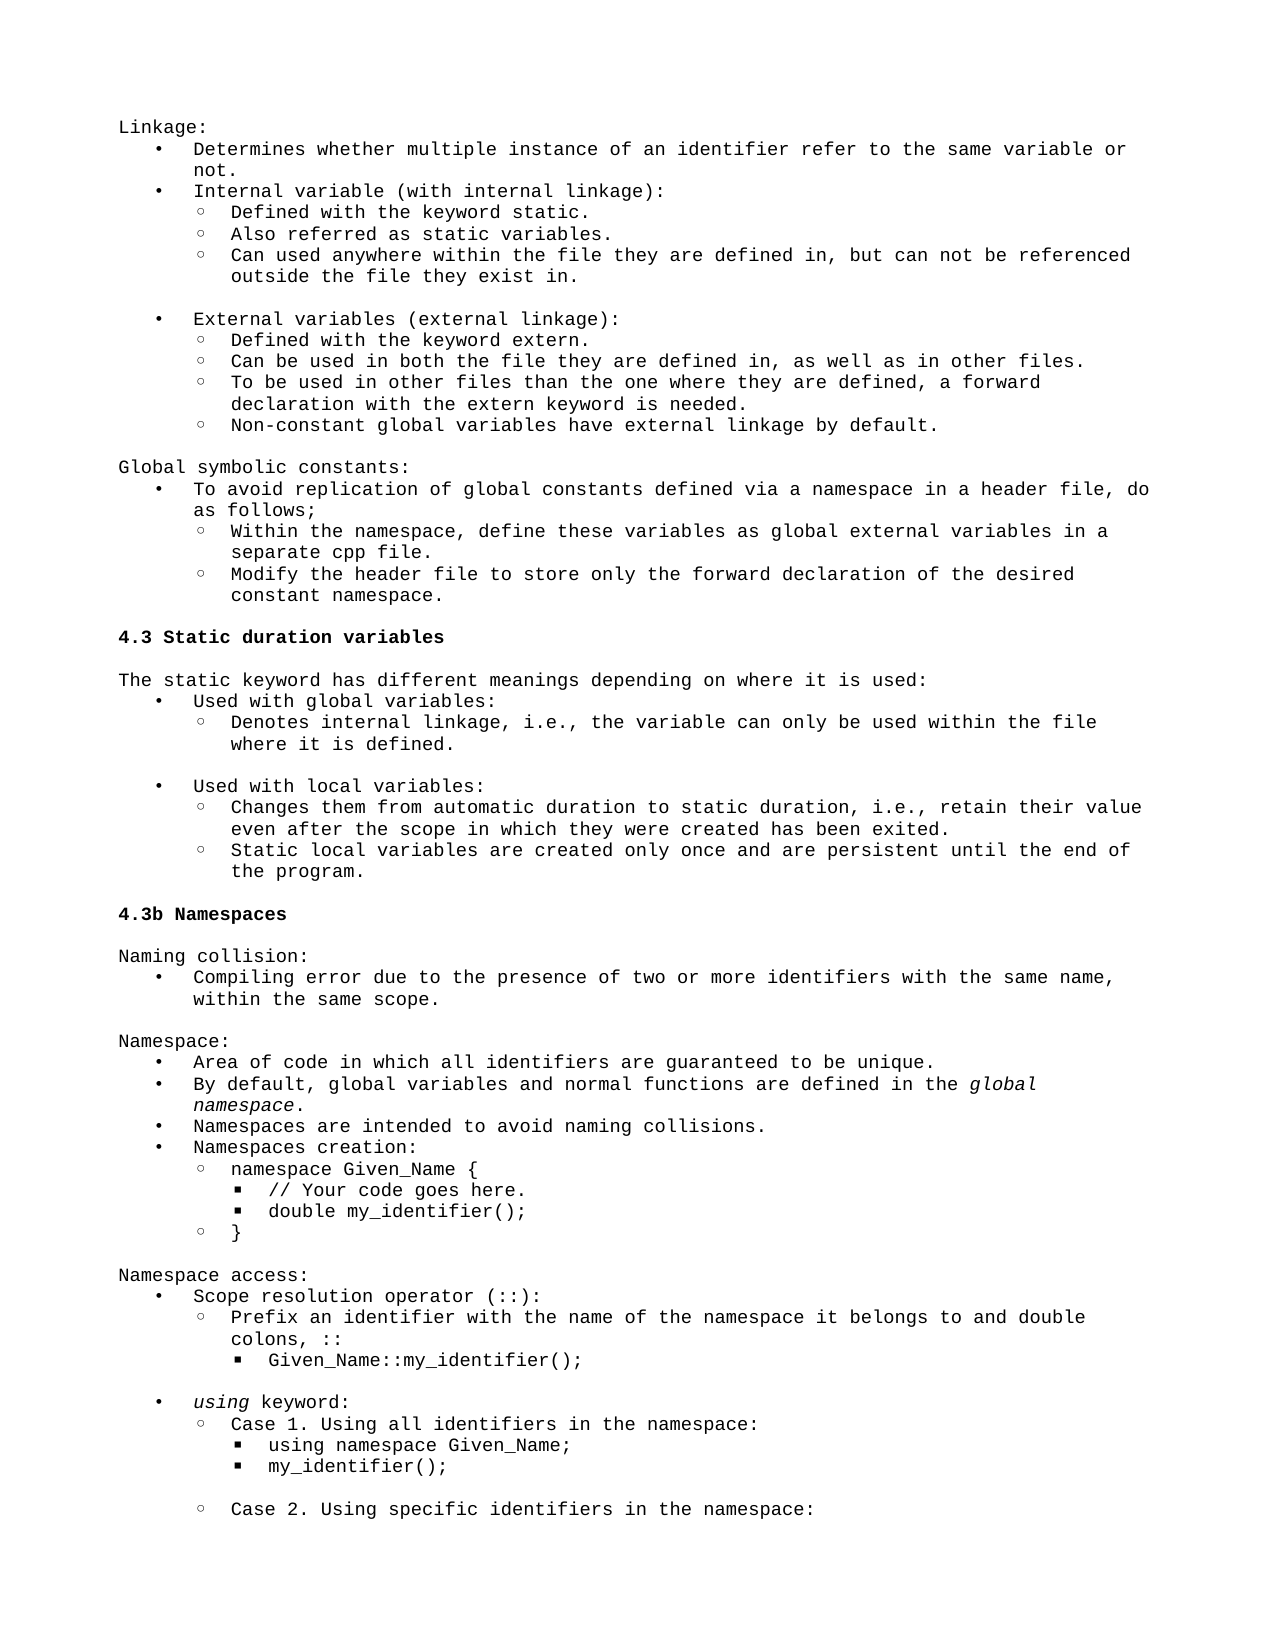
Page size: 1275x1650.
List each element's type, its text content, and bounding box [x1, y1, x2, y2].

list Within the namespace, define these variables as global external variables in a separate cpp file. [193, 522, 1157, 564]
list Non-constant global variables have external linkage by default. [193, 416, 1157, 437]
list } [193, 1223, 1157, 1244]
list Changes them from automatic duration to static duration, i.e., retain their value even after the scope in which they were created has been exited. [193, 798, 1157, 841]
list Case 1. Using all identifiers in the namespace: [193, 1414, 1157, 1436]
list Scope resolution operator (::): [156, 1287, 1157, 1308]
list using namespace Given_Name; [231, 1436, 1157, 1457]
list Namespaces are intended to avoid naming collisions. [156, 1117, 1157, 1138]
list Modify the header file to store only the forward declaration of the desired constant namespace. [193, 564, 1157, 607]
text 4.3b Namespaces [118, 904, 1157, 926]
text The static keyword has different meanings depending on where it is used: [118, 671, 1157, 692]
list To be used in other files than the one where they are defined, a forward declaration with the extern keyword is needed. [193, 373, 1157, 416]
text Linkage: [118, 118, 1157, 139]
text Namespace: [118, 1032, 1157, 1053]
list namespace Given_Name { [193, 1159, 1157, 1181]
list Given_Name::my_identifier(); [231, 1351, 1157, 1372]
list Static local variables are created only once and are persistent until the end of the program. [193, 841, 1157, 883]
list Defined with the keyword static. [193, 203, 1157, 224]
list my_identifier(); [231, 1457, 1157, 1478]
list Used with local variables: [156, 777, 1157, 798]
list Used with global variables: [156, 692, 1157, 713]
list Internal variable (with internal linkage): [156, 182, 1157, 203]
list To avoid replication of global constants defined via a namespace in a header file, do as follows; [156, 479, 1157, 522]
text Global symbolic constants: [118, 458, 1157, 479]
text Namespace access: [118, 1266, 1157, 1287]
list using keyword: [156, 1393, 1157, 1414]
list Denotes internal linkage, i.e., the variable can only be used within the file where it is defined. [193, 713, 1157, 756]
list Area of code in which all identifiers are guaranteed to be unique. [156, 1053, 1157, 1074]
list By default, global variables and normal functions are defined in the global namespace. [156, 1074, 1157, 1117]
list Case 2. Using specific identifiers in the namespace: [193, 1499, 1157, 1521]
text 4.3 Static duration variables [118, 628, 1157, 649]
list Namespaces creation: [156, 1138, 1157, 1159]
list External variables (external linkage): [156, 309, 1157, 331]
list // Your code goes here. [231, 1181, 1157, 1202]
list Compiling error due to the presence of two or more identifiers with the same name, within the same scope. [156, 968, 1157, 1011]
list Determines whether multiple instance of an identifier refer to the same variable or not. [156, 139, 1157, 182]
list Prefix an identifier with the name of the namespace it belongs to and double colons, :: [193, 1308, 1157, 1351]
list Can be used in both the file they are defined in, as well as in other files. [193, 352, 1157, 373]
list Also referred as static variables. [193, 224, 1157, 246]
text Naming collision: [118, 947, 1157, 968]
list Defined with the keyword extern. [193, 331, 1157, 352]
list double my_identifier(); [231, 1202, 1157, 1223]
list Can used anywhere within the file they are defined in, but can not be referenced outside the file they exist in. [193, 246, 1157, 288]
